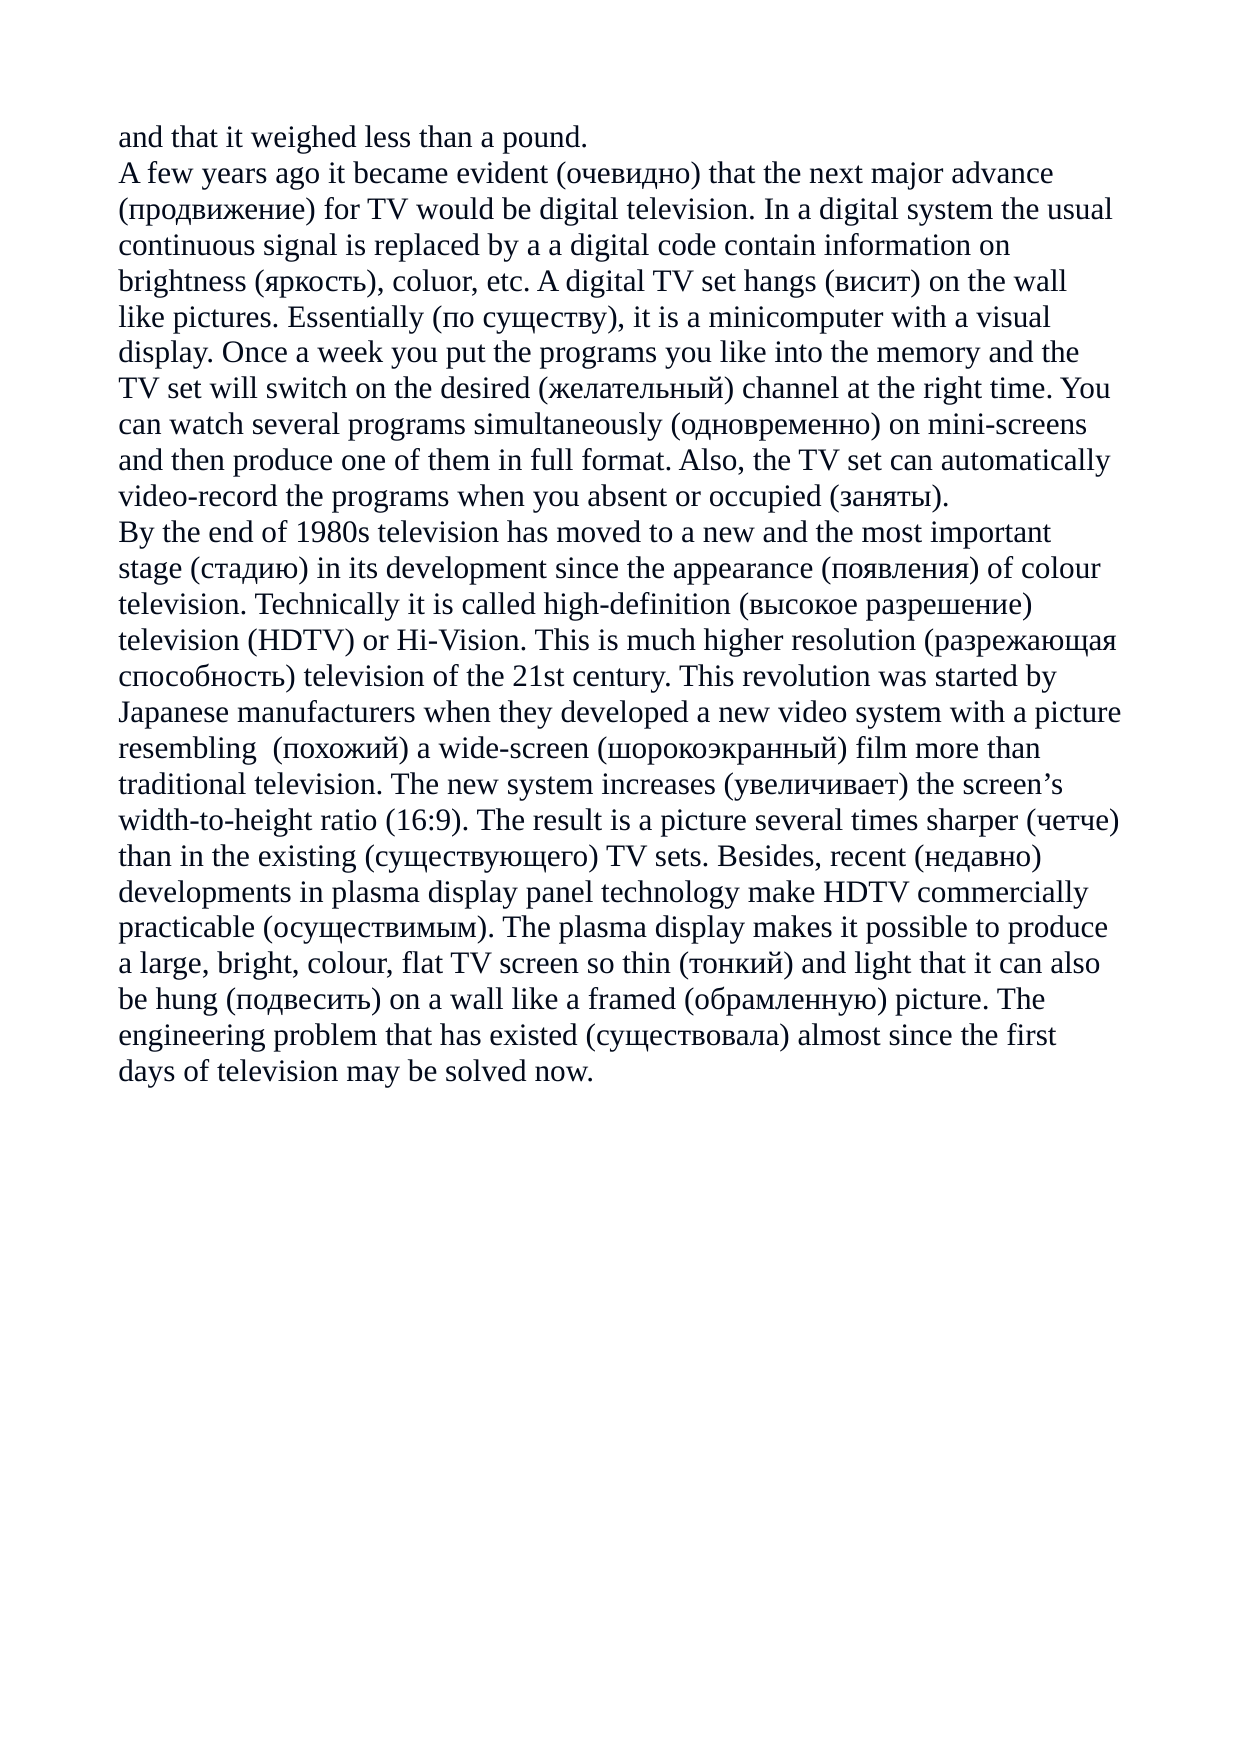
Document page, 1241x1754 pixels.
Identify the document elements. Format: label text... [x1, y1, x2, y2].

subtitle and that it weighed less than a pound. A few years ago it became evident (очевидно) that the next major advance (продвижение) for TV would be digital television. In a digital system the usual continuous signal is replaced by a a digital code contain information on brightness (яркость), coluor, etc. A digital TV set hangs (висит) on the wall like pictures. Essentially (по существу), it is a minicomputer with a visual display. Once a week you put the programs you like into the memory and the TV set will switch on the desired (желательный) channel at the right time. You can watch several programs simultaneously (одновременно) on mini-screens and then produce one of them in full format. Also, the TV set can automatically video-record the programs when you absent or occupied (заняты). By the end of 1980s television has moved to a new and the most important stage (стадию) in its development since the appearance (появления) of colour television. Technically it is called high-definition (высокое разрешение) television (HDTV) or Hi-Vision. This is much higher resolution (разрежающая способность) television of the 21st century. This revolution was started by Japanese manufacturers when they developed a new video system with a picture resembling (похожий) a wide-screen (шорокоэкранный) film more than traditional television. The new system increases (увеличивает) the screen’s width-to-height ratio (16:9). The result is a picture several times sharper (четче) than in the existing (существующего) TV sets. Besides, recent (недавно) developments in plasma display panel technology make HDTV commercially practicable (осуществимым). The plasma display makes it possible to produce a large, bright, colour, flat TV screen so thin (тонкий) and light that it can also be hung (подвесить) on a wall like a framed (обрамленную) picture. The engineering problem that has existed (существовала) almost since the first days of television may be solved now. [118, 118, 1122, 1088]
